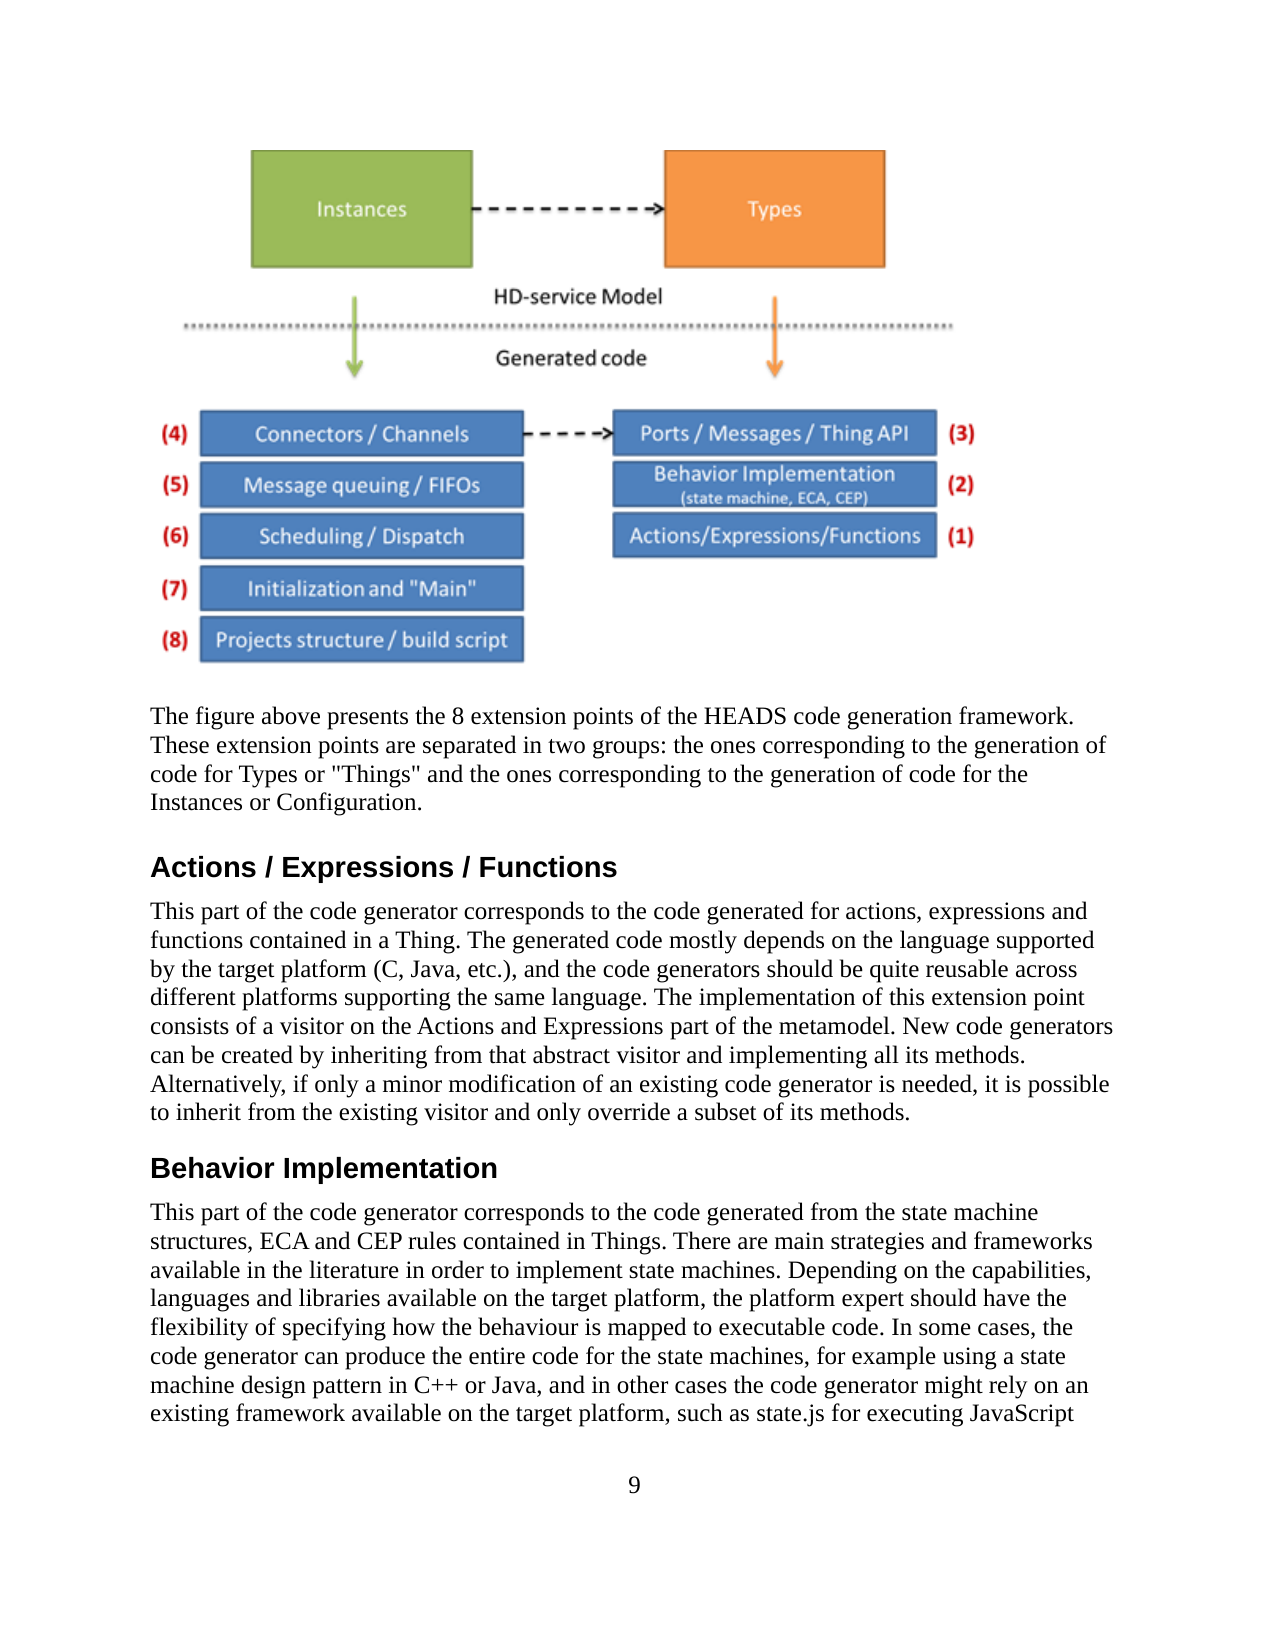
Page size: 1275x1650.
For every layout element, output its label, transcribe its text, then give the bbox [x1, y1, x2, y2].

text This part of the code generator corresponds to the code generated from the state machine structures, ECA and CEP rules contained in Things. There are main strategies and frameworks available in the literature in order to implement state machines. Depending on the capabilities, languages and libraries available on the target platform, the platform expert should have the flexibility of specifying how the behaviour is mapped to executable code. In some cases, the code generator can produce the entire code for the state machines, for example using a state machine design pattern in C++ or Java, and in other cases the code generator might rely on an existing framework available on the target platform, such as state.js for executing JavaScript [150, 1197, 1125, 1427]
text The figure above presents the 8 extension points of the HEADS code generation framework. These extension points are separated in two groups: the ones corresponding to the generation of code for Types or "Things" and the ones corresponding to the generation of code for the Instances or Configuration. [150, 701, 1125, 816]
subtitle Actions / Expressions / Functions [150, 850, 1125, 884]
picture [150, 150, 982, 684]
text This part of the code generator corresponds to the code generated for actions, expressions and functions contained in a Thing. The generated code mostly depends on the language supported by the target platform (C, Java, etc.), and the code generators should be quite reusable across different platforms supporting the same language. The implementation of this extension point consists of a visitor on the Actions and Expressions part of the metamodel. New code generators can be created by inheriting from that abstract visitor and implementing all its methods. Alternatively, if only a minor modification of an existing code generator is needed, it is possible to inherit from the existing visitor and only override a subset of its methods. [150, 896, 1125, 1126]
subtitle Behavior Implementation [150, 1151, 1125, 1185]
